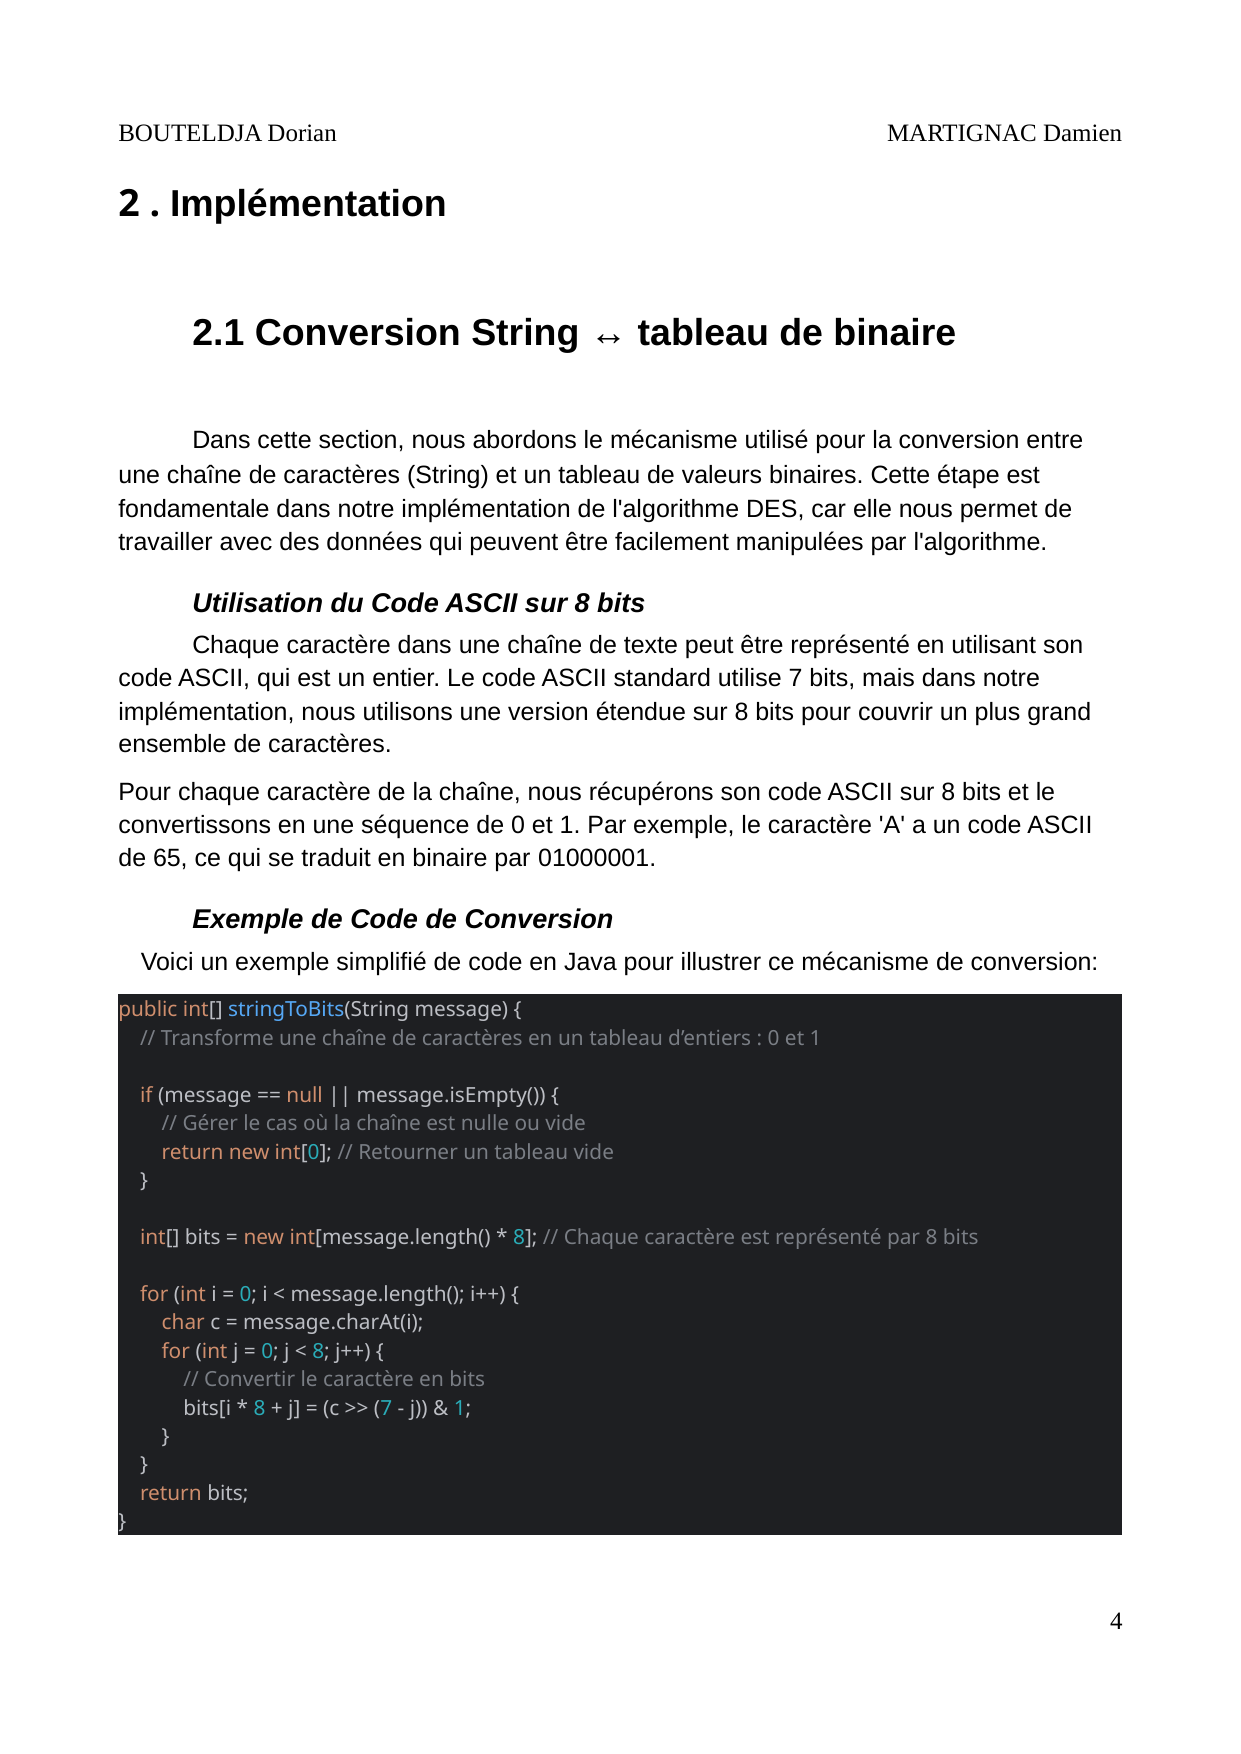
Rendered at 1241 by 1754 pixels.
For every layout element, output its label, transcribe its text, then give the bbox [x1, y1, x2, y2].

text public int[] stringToBits(String message) { // Transforme une chaîne de caractères en un tableau d’entiers : 0 et 1 if (message == null || message.isEmpty()) { // Gérer le cas où la chaîne est nulle ou vide return new int[0]; // Retourner un tableau vide } int[] bits = new int[message.length() * 8]; // Chaque caractère est représenté par 8 bits for (int i = 0; i < message.length(); i++) { char c = message.charAt(i); for (int j = 0; j < 8; j++) { // Convertir le caractère en bits bits[i * 8 + j] = (c >> (7 - j)) & 1; } } return bits; } [118, 994, 1122, 1535]
subtitle 2 . Implémentation [118, 176, 1122, 227]
text Chaque caractère dans une chaîne de texte peut être représenté en utilisant son code ASCII, qui est un entier. Le code ASCII standard utilise 7 bits, mais dans notre implémentation, nous utilisons une version étendue sur 8 bits pour couvrir un plus grand ensemble de caractères. [118, 630, 1122, 758]
subtitle Exemple de Code de Conversion [118, 903, 1122, 934]
text Dans cette section, nous abordons le mécanisme utilisé pour la conversion entre une chaîne de caractères (String) et un tableau de valeurs binaires. Cette étape est fondamentale dans notre implémentation de l'algorithme DES, car elle nous permet de travailler avec des données qui peuvent être facilement manipulées par l'algorithme. [118, 413, 1122, 555]
text Pour chaque caractère de la chaîne, nous récupérons son code ASCII sur 8 bits et le convertissons en une séquence de 0 et 1. Par exemple, le caractère 'A' a un code ASCII de 65, ce qui se traduit en binaire par 01000001. [118, 777, 1122, 872]
text Voici un exemple simplifié de code en Java pour illustrer ce mécanisme de conversion: [118, 947, 1122, 976]
subtitle Utilisation du Code ASCII sur 8 bits [118, 587, 1122, 618]
subtitle 2.1 Conversion String ↔ tableau de binaire [118, 310, 1122, 353]
